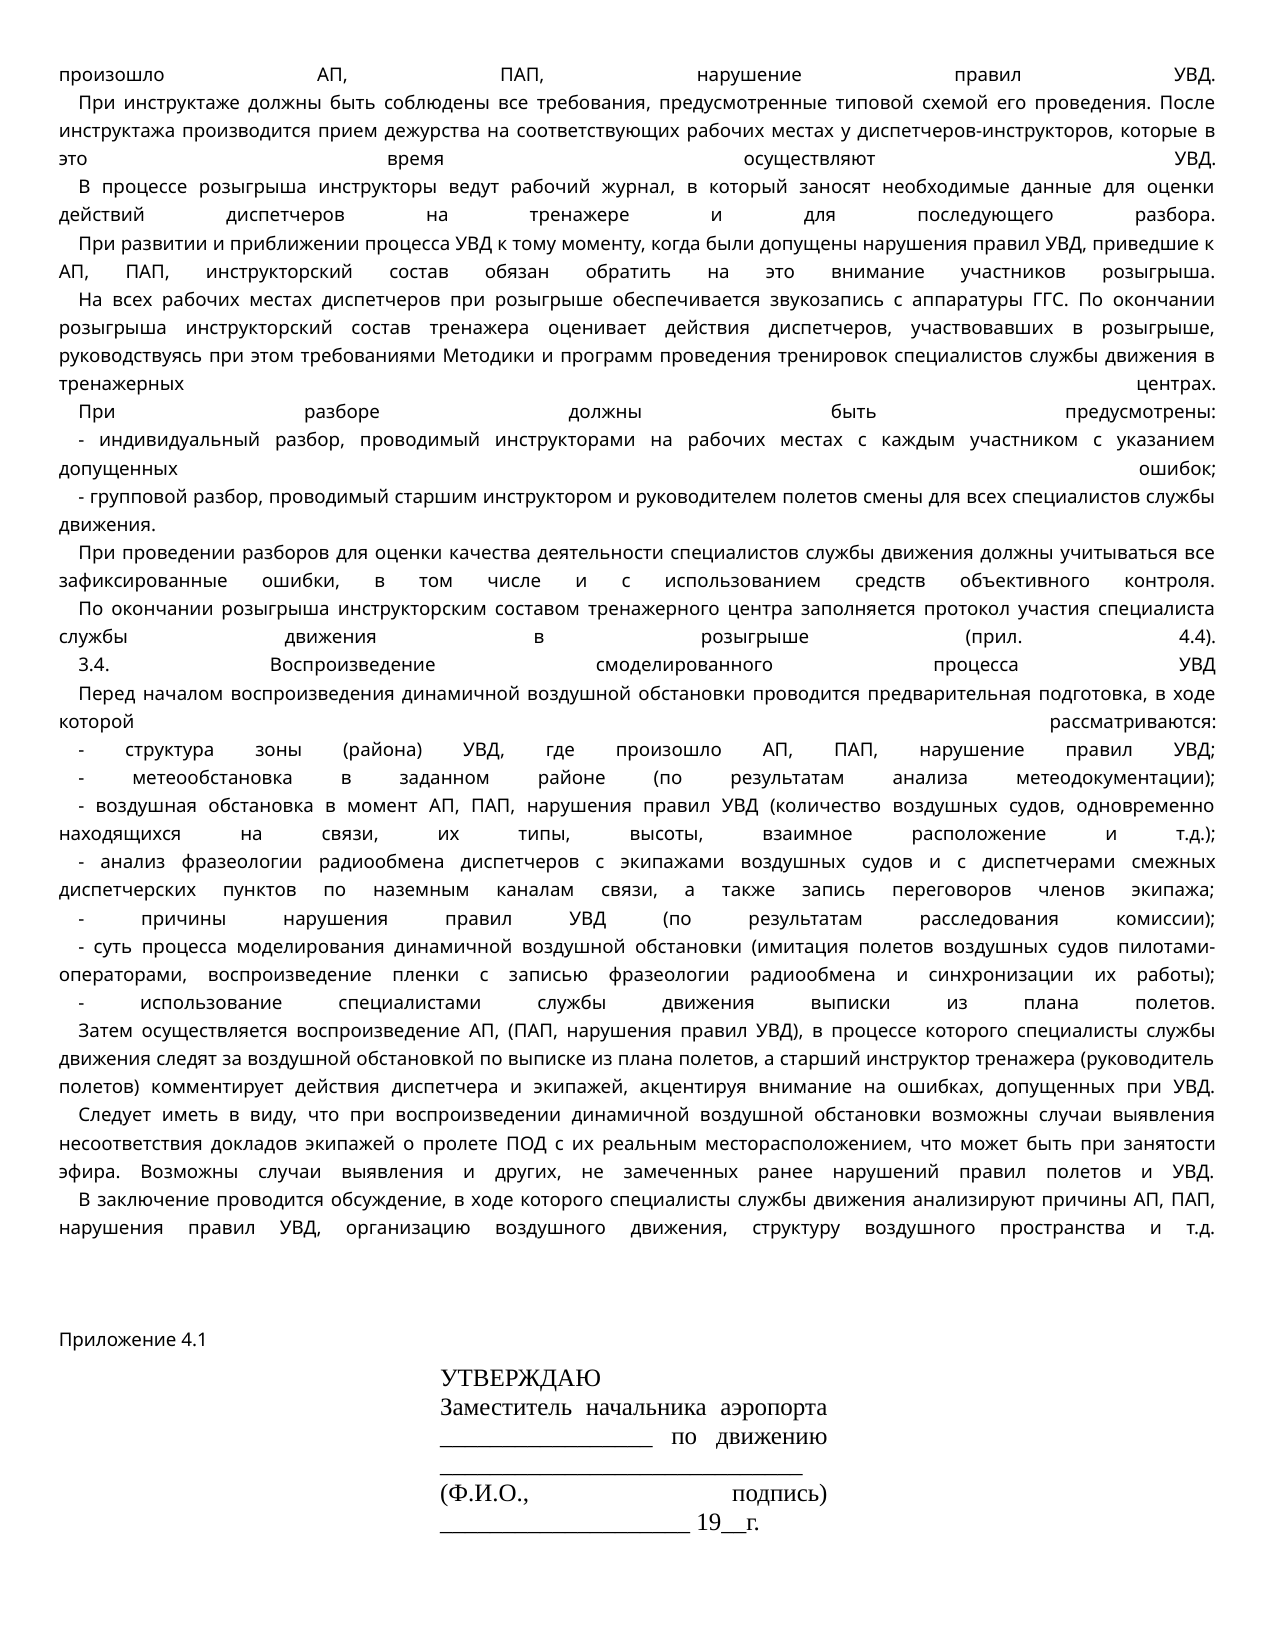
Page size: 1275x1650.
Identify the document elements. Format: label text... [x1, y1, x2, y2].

text Приложение 4.1 [58, 1324, 1216, 1352]
text произошло АП, ПАП, нарушение правил УВД. При инструктаже должны быть соблюдены все требования, предусмотренные типовой схемой его проведения. После инструктажа производится прием дежурства на соответствующих рабочих местах у диспетчеров-инструкторов, которые в это время осуществляют УВД. В процессе розыгрыша инструкторы ведут рабочий журнал, в который заносят необходимые данные для оценки действий диспетчеров на тренажере и для последующего разбора. При развитии и приближении процесса УВД к тому моменту, когда были допущены нарушения правил УВД, приведшие к АП, ПАП, инструкторский состав обязан обратить на это внимание участников розыгрыша. На всех рабочих местах диспетчеров при розыгрыше обеспечивается звукозапись с аппаратуры ГГС. По окончании розыгрыша инструкторский состав тренажера оценивает действия диспетчеров, участвовавших в розыгрыше, руководствуясь при этом требованиями Методики и программ проведения тренировок специалистов службы движения в тренажерных центрах. При разборе должны быть предусмотрены: - индивидуальный разбор, проводимый инструкторами на рабочих местах с каждым участником с указанием допущенных ошибок; - групповой разбор, проводимый старшим инструктором и руководителем полетов смены для всех специалистов службы движения. При проведении разборов для оценки качества деятельности специалистов службы движения должны учитываться все зафиксированные ошибки, в том числе и с использованием средств объективного контроля. По окончании розыгрыша инструкторским составом тренажерного центра заполняется протокол участия специалиста службы движения в розыгрыше (прил. 4.4). 3.4. Воспроизведение смоделированного процесса УВД Перед началом воспроизведения динамичной воздушной обстановки проводится предварительная подготовка, в ходе которой рассматриваются: - структура зоны (района) УВД, где произошло АП, ПАП, нарушение правил УВД; - метеообстановка в заданном районе (по результатам анализа метеодокументации); - воздушная обстановка в момент АП, ПАП, нарушения правил УВД (количество воздушных судов, одновременно находящихся на связи, их типы, высоты, взаимное расположение и т.д.); - анализ фразеологии радиообмена диспетчеров с экипажами воздушных судов и с диспетчерами смежных диспетчерских пунктов по наземным каналам связи, а также запись переговоров членов экипажа; - причины нарушения правил УВД (по результатам расследования комиссии); - суть процесса моделирования динамичной воздушной обстановки (имитация полетов воздушных судов пилотами-операторами, воспроизведение пленки с записью фразеологии радиообмена и синхронизации их работы); - использование специалистами службы движения выписки из плана полетов. Затем осуществляется воспроизведение АП, (ПАП, нарушения правил УВД), в процессе которого специалисты службы движения следят за воздушной обстановкой по выписке из плана полетов, а старший инструктор тренажера (руководитель полетов) комментирует действия диспетчера и экипажей, акцентируя внимание на ошибках, допущенных при УВД. Следует иметь в виду, что при воспроизведении динамичной воздушной обстановки возможны случаи выявления несоответствия докладов экипажей о пролете ПОД с их реальным месторасположением, что может быть при занятости эфира. Возможны случаи выявления и других, не замеченных ранее нарушений правил полетов и УВД. В заключение проводится обсуждение, в ходе которого специалисты службы движения анализируют причины АП, ПАП, нарушения правил УВД, организацию воздушного движения, структуру воздушного пространства и т.д. [58, 58, 1216, 1324]
table_header УТВЕРЖДАЮ Заместитель начальника аэропорта _________________ по движению _____________________________ (Ф.И.О., подпись) ____________________ 19__г. [429, 1352, 838, 1547]
table_header [59, 1352, 429, 1547]
